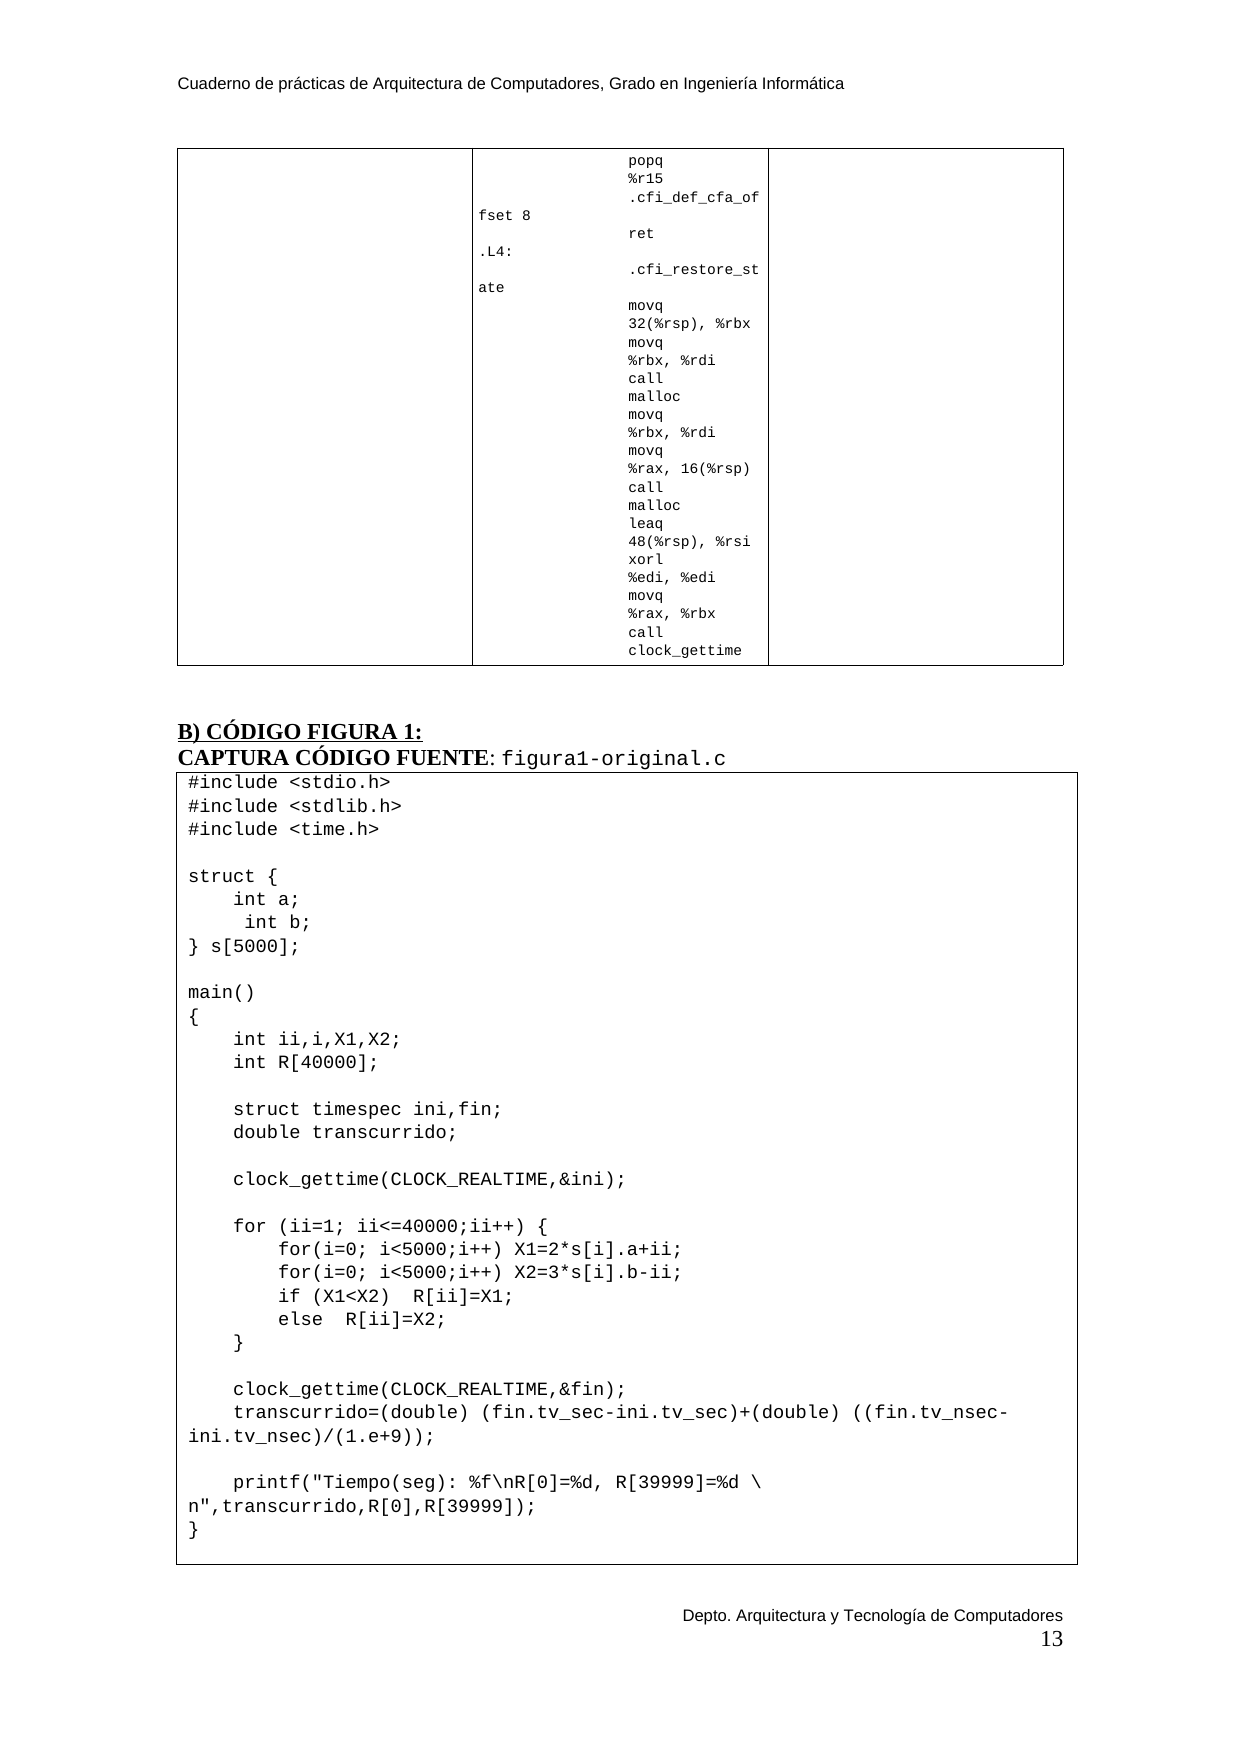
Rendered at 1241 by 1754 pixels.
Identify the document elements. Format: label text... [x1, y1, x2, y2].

table_cell [769, 149, 1063, 665]
table_header #include <stdio.h> #include <stdlib.h> #include <time.h> struct { int a; int b; } s[5000]; main() { int ii,i,X1,X2; int R[40000]; struct timespec ini,fin; double transcurrido; clock_gettime(CLOCK_REALTIME,&ini); for (ii=1; ii<=40000;ii++) { for(i=0; i<5000;i++) X1=2*s[i].a+ii; for(i=0; i<5000;i++) X2=3*s[i].b-ii; if (X1<X2) R[ii]=X1; else R[ii]=X2; } clock_gettime(CLOCK_REALTIME,&fin); transcurrido=(double) (fin.tv_sec-ini.tv_sec)+(double) ((fin.tv_nsec-ini.tv_nsec)/(1.e+9)); printf("Tiempo(seg): %f\nR[0]=%d, R[39999]=%d \n",transcurrido,R[0],R[39999]); } [177, 773, 1077, 1564]
text B) CÓDIGO FIGURA 1: [177, 718, 1063, 744]
table_cell popq %r15 .cfi_def_cfa_offset 8 ret .L4: .cfi_restore_state movq 32(%rsp), %rbx movq %rbx, %rdi call malloc movq %rbx, %rdi movq %rax, 16(%rsp) call malloc leaq 48(%rsp), %rsi xorl %edi, %edi movq %rax, %rbx call clock_gettime [473, 149, 768, 665]
text CAPTURA CÓDIGO FUENTE: figura1-original.c [177, 744, 1063, 772]
table_cell [178, 149, 472, 665]
